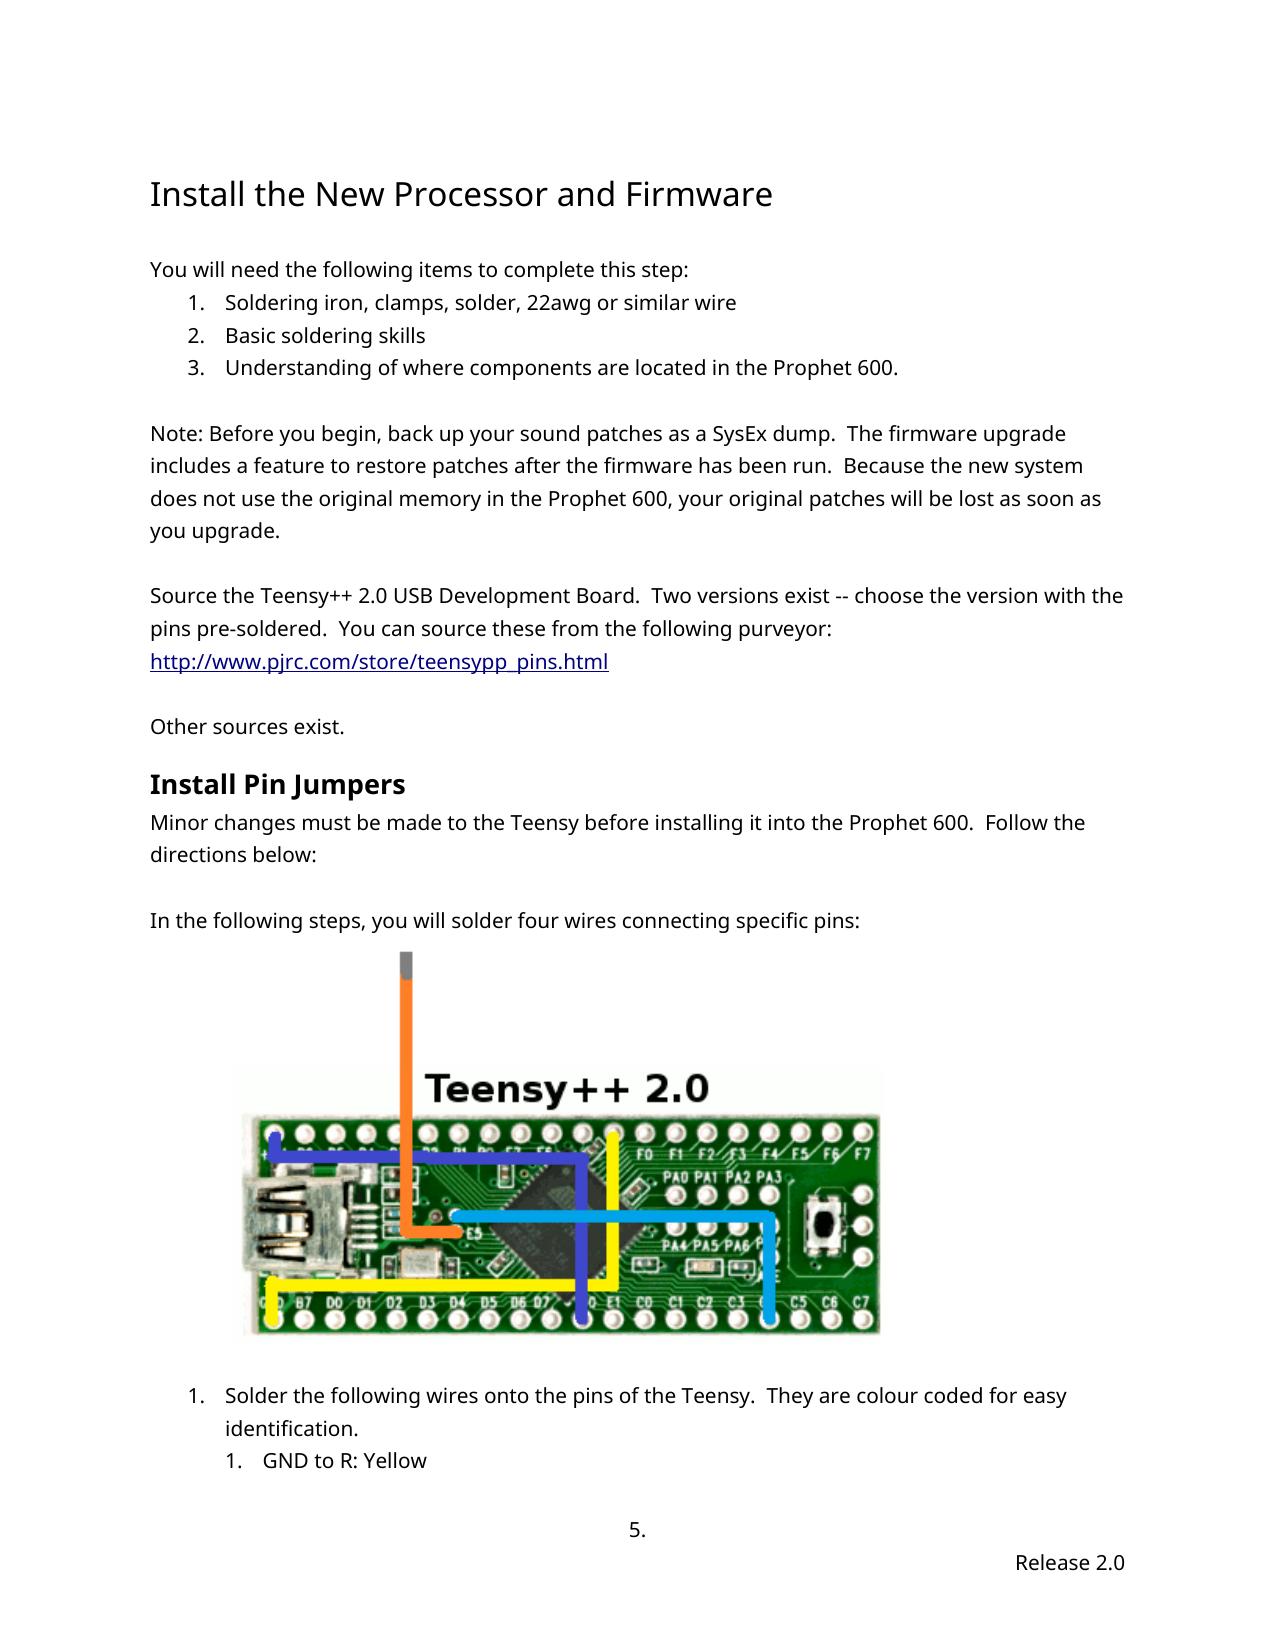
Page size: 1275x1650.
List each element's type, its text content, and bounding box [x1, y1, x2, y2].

list Solder the following wires onto the pins of the Teensy. They are colour coded for easy identification. [187, 1381, 1125, 1442]
text Source the Teensy++ 2.0 USB Development Board. Two versions exist -- choose the version with the pins pre-soldered. You can source these from the following purveyor: [150, 582, 1125, 643]
subtitle Install the New Processor and Firmware [150, 171, 1125, 216]
subtitle Install Pin Jumpers [150, 766, 1125, 802]
list Basic soldering skills [187, 321, 1125, 349]
list GND to R: Yellow [225, 1447, 1125, 1475]
text Other sources exist. [150, 712, 1125, 741]
list Understanding of where components are located in the Prophet 600. [187, 353, 1125, 382]
text Minor changes must be made to the Teensy before installing it into the Prophet 600. Follow the directions below: [150, 808, 1125, 869]
text Note: Before you begin, back up your sound patches as a SysEx dump. The firmware upgrade includes a feature to restore patches after the firmware has been run. Because the new system does not use the original memory in the Prophet 600, your original patches will be lost as soon as you upgrade. [150, 419, 1125, 545]
text You will need the following items to complete this step: [150, 256, 1125, 284]
list Soldering iron, clamps, solder, 22awg or similar wire [187, 288, 1125, 317]
text http://www.pjrc.com/store/teensypp_pins.html [150, 647, 1125, 675]
text In the following steps, you will solder four wires connecting specific pins: [150, 906, 1125, 934]
picture [225, 938, 893, 1345]
